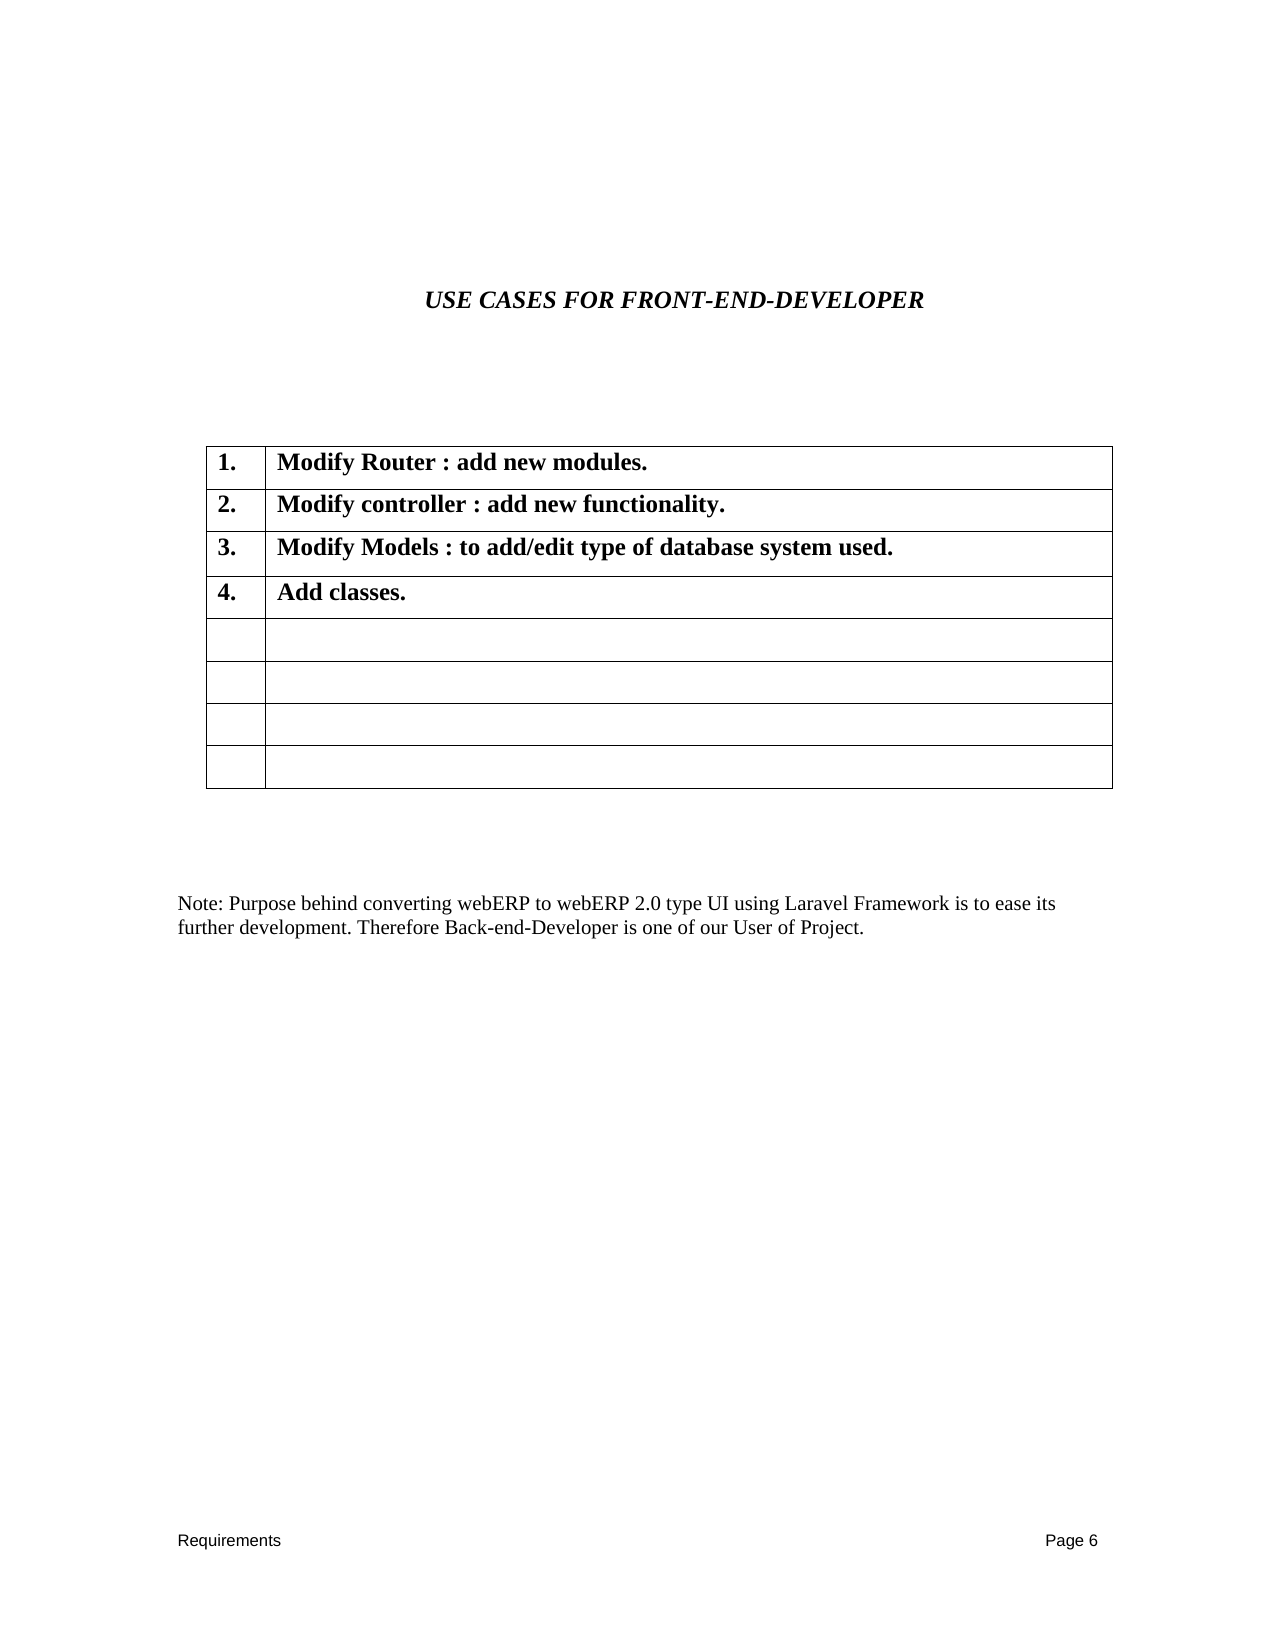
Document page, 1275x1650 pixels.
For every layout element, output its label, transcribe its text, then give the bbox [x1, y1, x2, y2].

table_cell 3. [207, 532, 265, 576]
table_cell [207, 662, 265, 703]
table_cell [266, 662, 1112, 703]
table_cell [207, 619, 265, 661]
table_cell [207, 704, 265, 745]
table_header Modify Router : add new modules. [266, 447, 1112, 488]
table_cell [207, 746, 265, 787]
text USE CASES FOR FRONT-END-DEVELOPER [177, 285, 1098, 314]
table_cell [266, 704, 1112, 745]
table_cell [266, 746, 1112, 787]
table_cell Add classes. [266, 577, 1112, 618]
table_cell 2. [207, 490, 265, 531]
table_cell Modify Models : to add/edit type of database system used. [266, 532, 1112, 576]
table_header 1. [207, 447, 265, 488]
table_cell 4. [207, 577, 265, 618]
table_cell [266, 619, 1112, 661]
table_cell Modify controller : add new functionality. [266, 490, 1112, 531]
text Note: Purpose behind converting webERP to webERP 2.0 type UI using Laravel Framework is to ease its further development. Therefore Back-end-Developer is one of our User of Project. [177, 891, 1098, 939]
